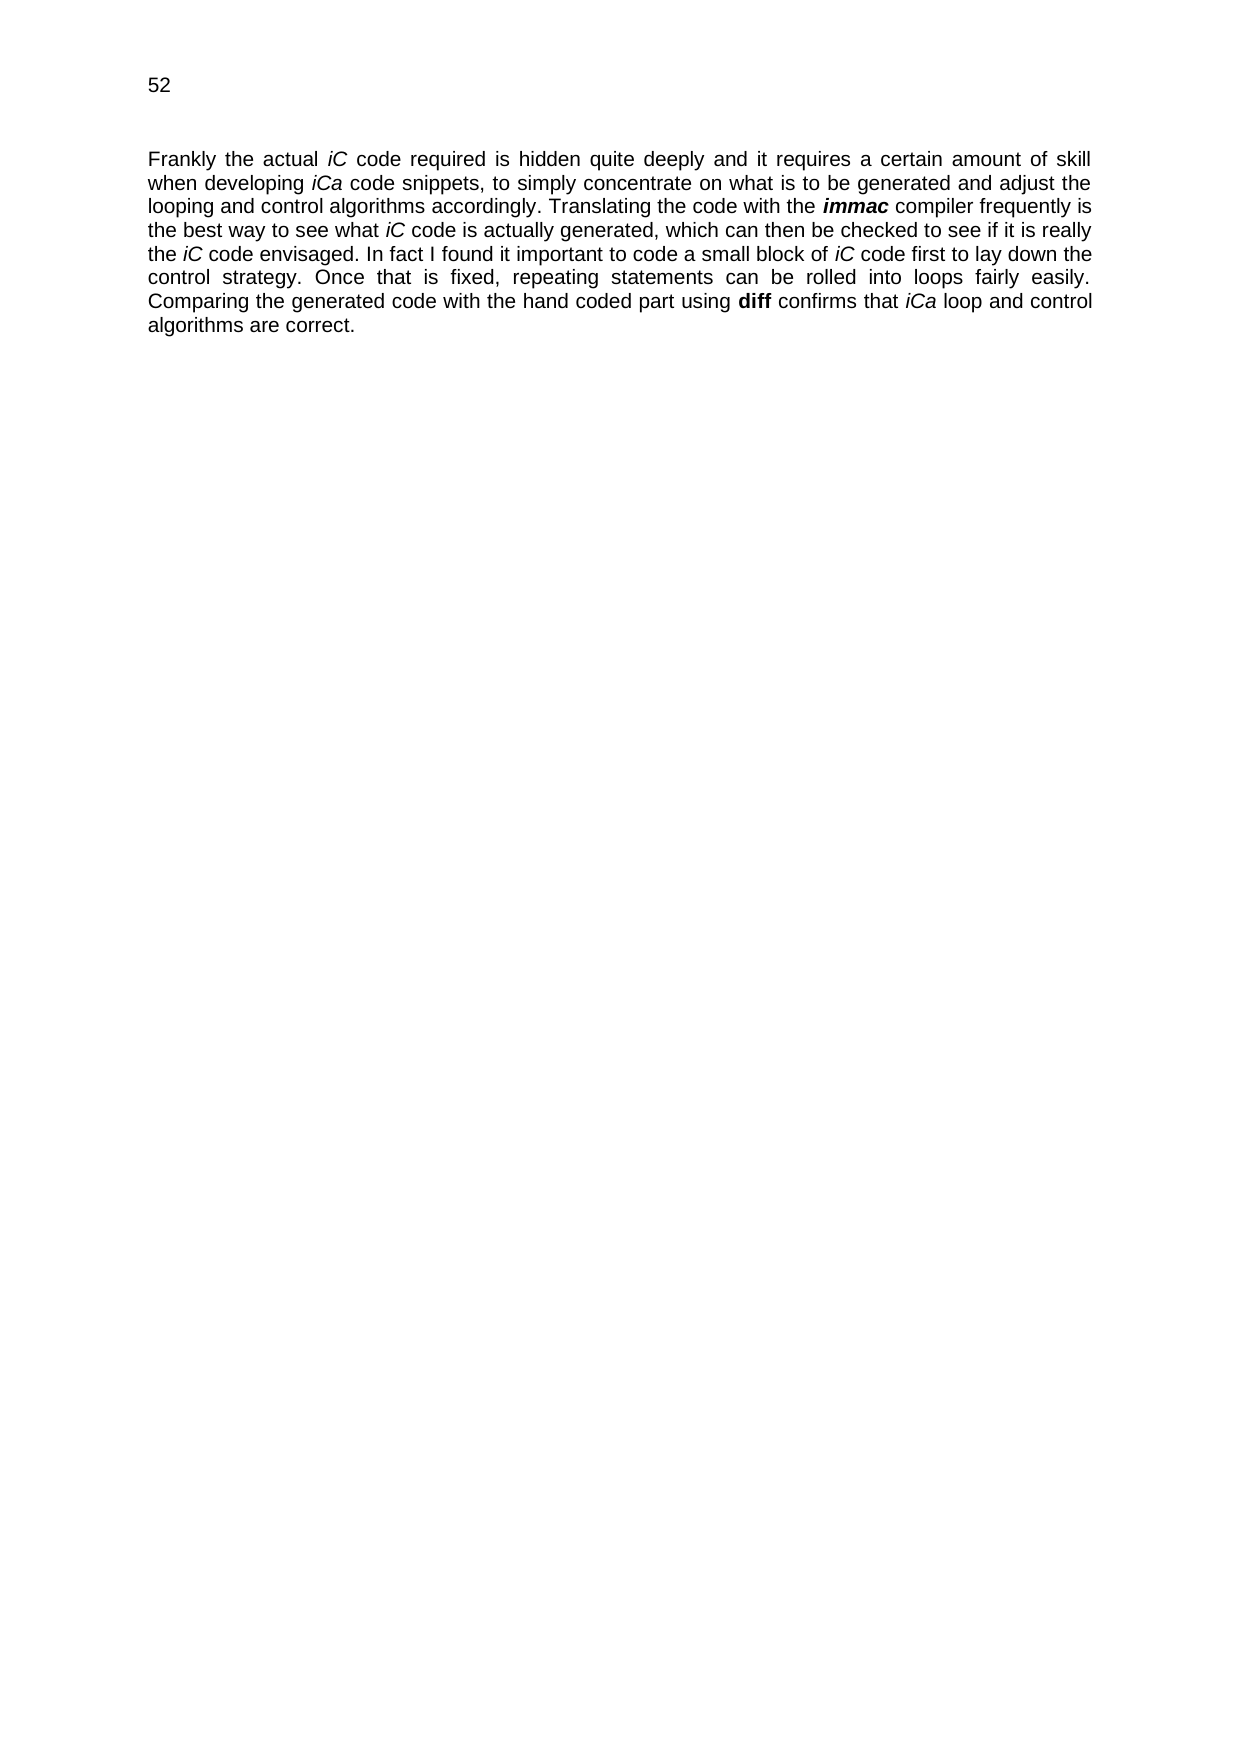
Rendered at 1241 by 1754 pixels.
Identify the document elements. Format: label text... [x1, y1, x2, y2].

text Frankly the actual iC code required is hidden quite deeply and it requires a certain amount of skill when developing iCa code snippets, to simply concentrate on what is to be generated and adjust the looping and control algorithms accordingly. Translating the code with the immac compiler frequently is the best way to see what iC code is actually generated, which can then be checked to see if it is really the iC code envisaged. In fact I found it important to code a small block of iC code first to lay down the control strategy. Once that is fixed, repeating statements can be rolled into loops fairly easily. Comparing the generated code with the hand coded part using diff confirms that iCa loop and control algorithms are correct. [148, 148, 1092, 337]
